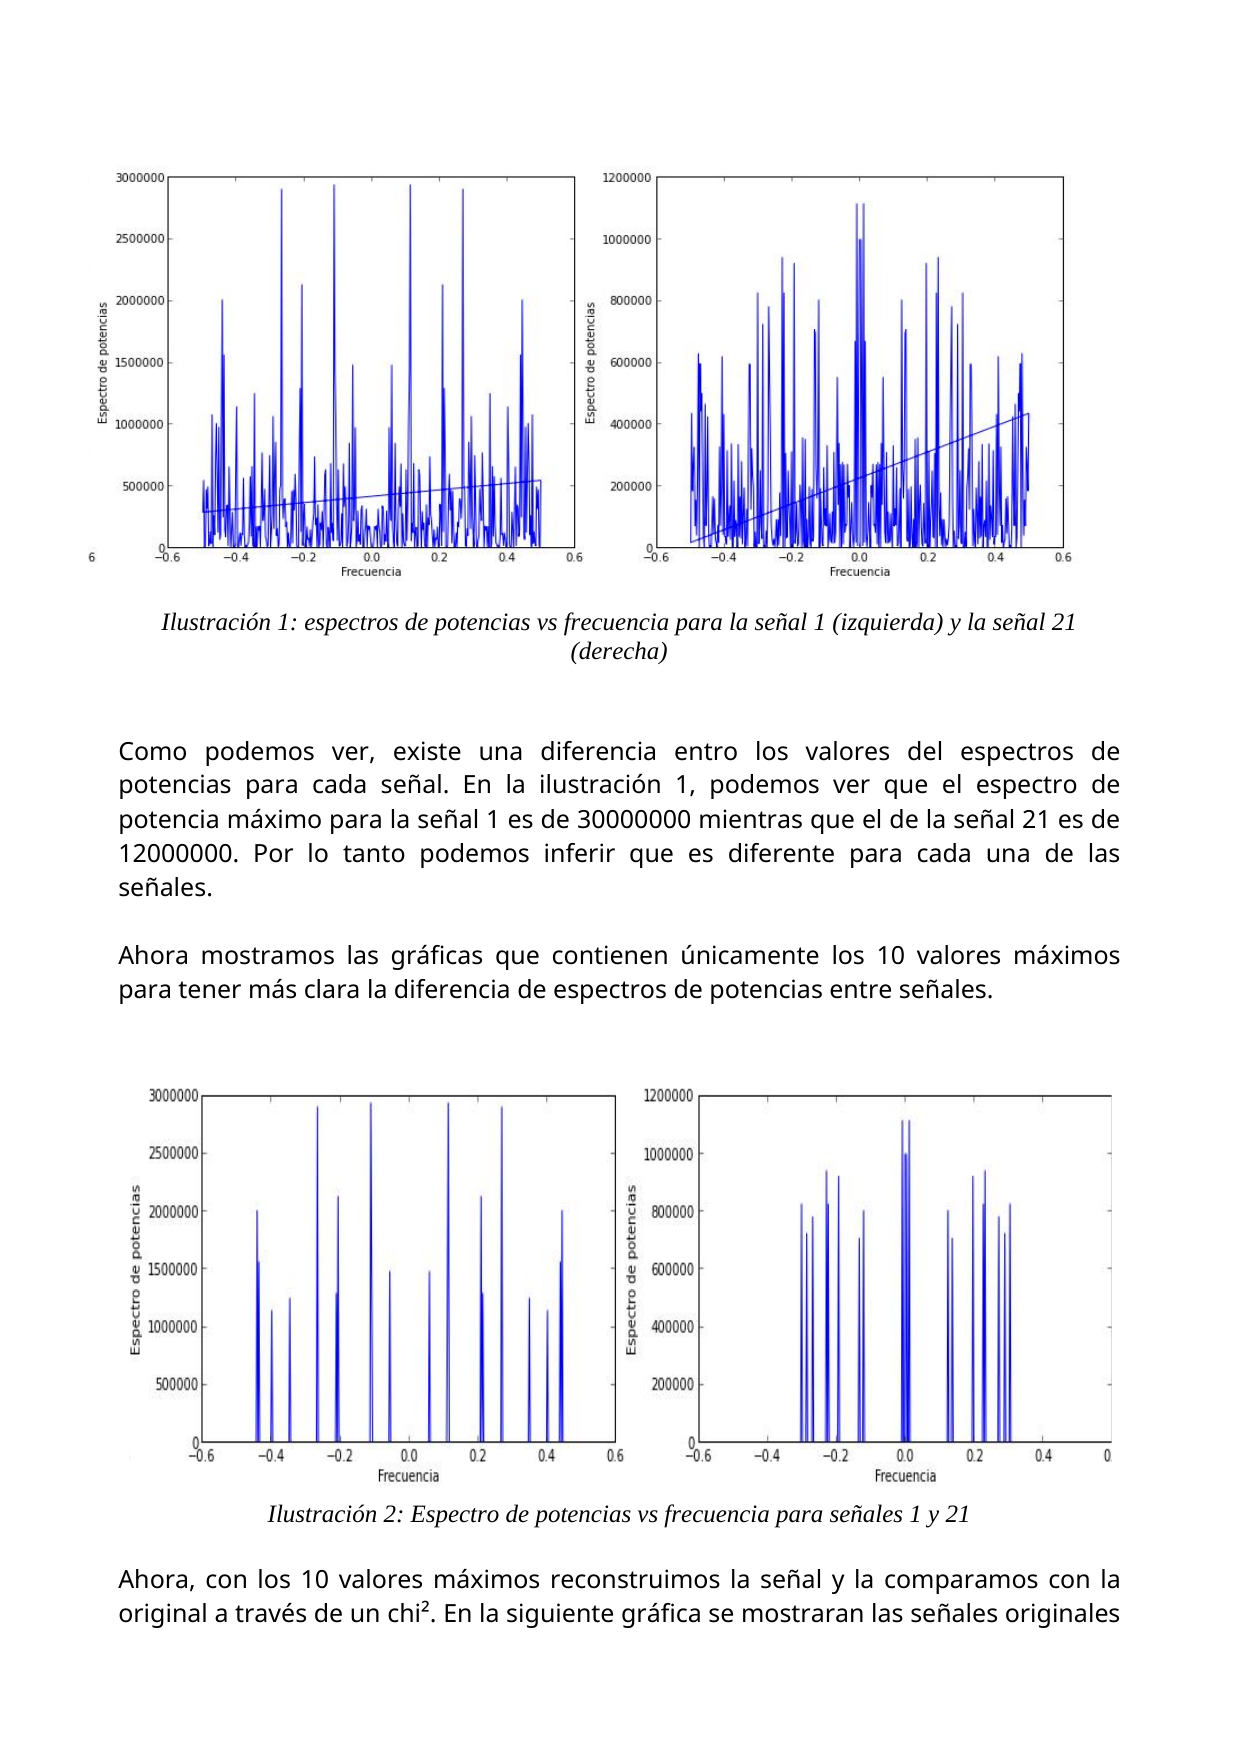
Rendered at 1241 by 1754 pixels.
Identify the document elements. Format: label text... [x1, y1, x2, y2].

picture [485, 130, 1152, 608]
text Ahora mostramos las gráficas que contienen únicamente los 10 valores máximos para tener más clara la diferencia de espectros de potencias entre señales. [118, 937, 1122, 1006]
picture [381, 1052, 1112, 1499]
text Como podemos ver, existe una diferencia entro los valores del espectros de potencias para cada señal. En la ilustración 1, podemos ver que el espectro de potencia máximo para la señal 1 es de 30000000 mientras que el de la señal 21 es de 12000000. Por lo tanto podemos inferir que es diferente para cada una de las señales. [118, 733, 1122, 903]
text Ilustración 2: Espectro de potencias vs frecuencia para señales 1 y 21 [129, 1052, 1111, 1527]
text Ilustración 1: espectros de potencias vs frecuencia para la señal 1 (izquierda) y la señal 21 (derecha) [150, 605, 1090, 665]
text Ahora, con los 10 valores máximos reconstruimos la señal y la comparamos con la original a través de un chi². En la siguiente gráfica se mostraran las señales originales [118, 1561, 1122, 1629]
